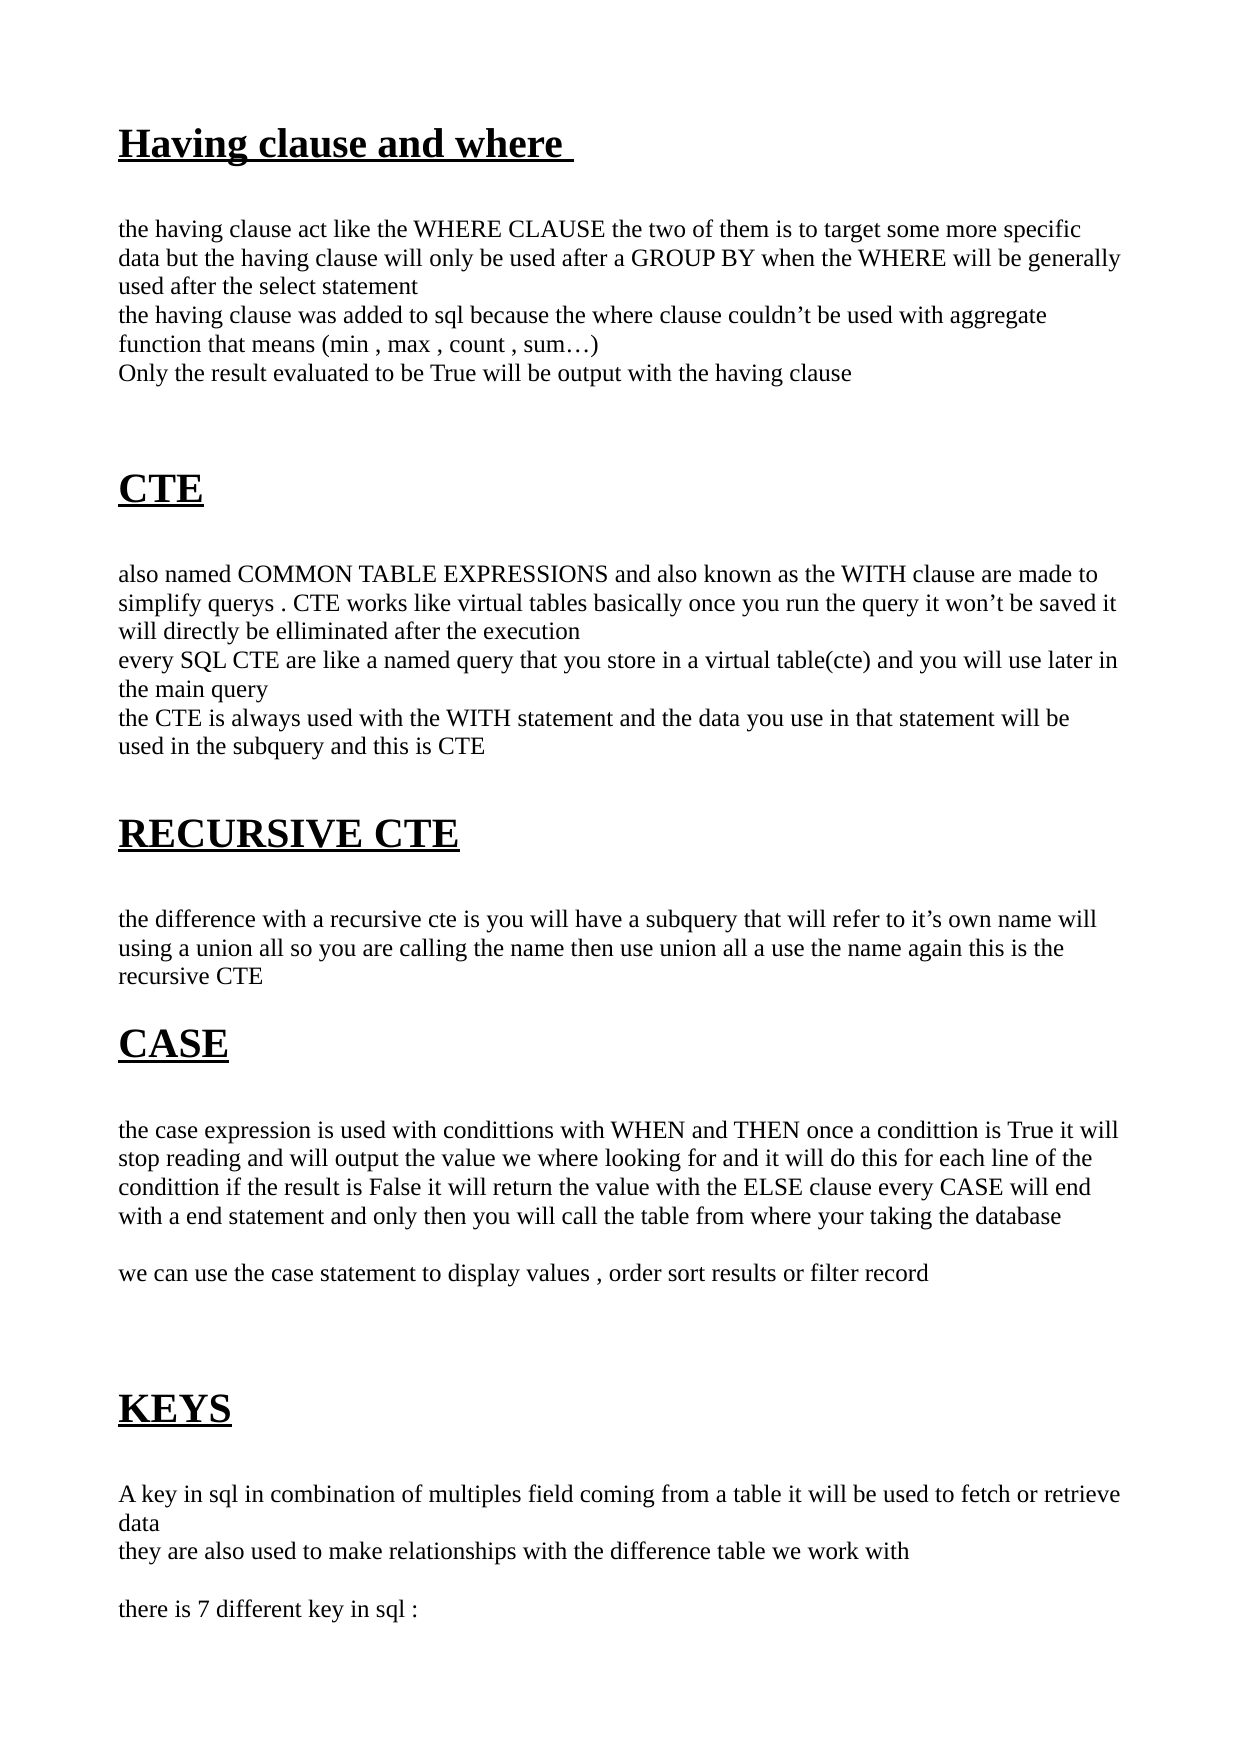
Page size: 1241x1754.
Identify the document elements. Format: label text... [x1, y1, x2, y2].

text RECURSIVE CTE [118, 808, 1122, 856]
text the having clause act like the WHERE CLAUSE the two of them is to target some more specific data but the having clause will only be used after a GROUP BY when the WHERE will be generally used after the select statement [118, 214, 1122, 300]
text we can use the case statement to display values , order sort results or filter record [118, 1258, 1122, 1287]
text CTE [118, 463, 1122, 511]
text Only the result evaluated to be True will be output with the having clause [118, 358, 1122, 386]
text KEYS [118, 1383, 1122, 1431]
text the difference with a recursive cte is you will have a subquery that will refer to it’s own name will using a union all so you are calling the name then use union all a use the name again this is the recursive CTE [118, 904, 1122, 990]
text the case expression is used with condittions with WHEN and THEN once a condittion is True it will stop reading and will output the value we where looking for and it will do this for each line of the condittion if the result is False it will return the value with the ELSE clause every CASE will end with a end statement and only then you will call the table from where your taking the database [118, 1115, 1122, 1230]
text CASE [118, 1019, 1122, 1067]
text A key in sql in combination of multiples field coming from a table it will be used to fetch or retrieve data [118, 1479, 1122, 1536]
text the CTE is always used with the WITH statement and the data you use in that statement will be used in the subquery and this is CTE [118, 703, 1122, 760]
text the having clause was added to sql because the where clause couldn’t be used with aggregate function that means (min , max , count , sum…) [118, 300, 1122, 358]
text Having clause and where [118, 118, 1122, 166]
text they are also used to make relationships with the difference table we work with [118, 1536, 1122, 1565]
text also named COMMON TABLE EXPRESSIONS and also known as the WITH clause are made to simplify querys . CTE works like virtual tables basically once you run the query it won’t be saved it will directly be elliminated after the execution [118, 559, 1122, 645]
text there is 7 different key in sql : [118, 1594, 1122, 1623]
text every SQL CTE are like a named query that you store in a virtual table(cte) and you will use later in the main query [118, 645, 1122, 703]
